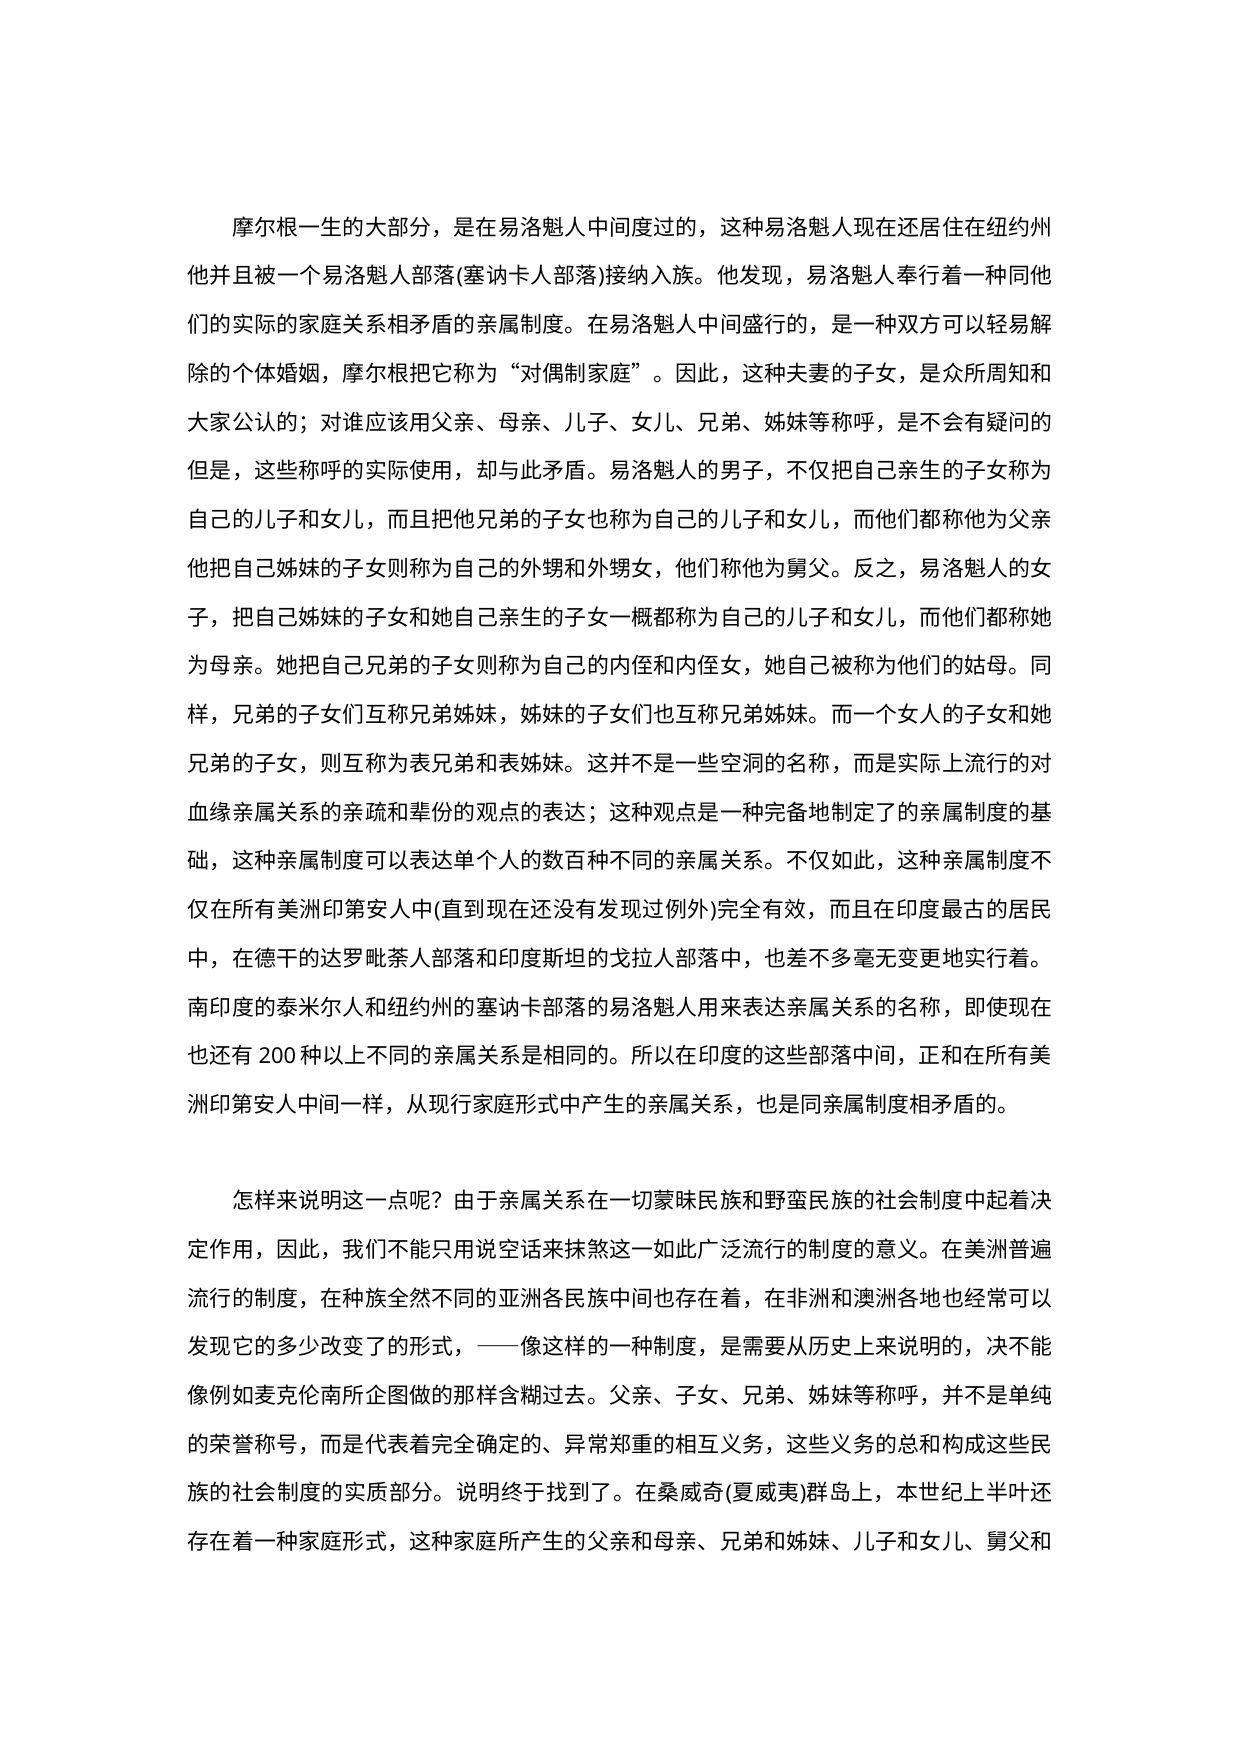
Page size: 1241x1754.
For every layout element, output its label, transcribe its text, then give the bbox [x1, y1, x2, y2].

text 怎样来说明这一点呢？由于亲属关系在一切蒙昧民族和野蛮民族的社会制度中起着决定作用，因此，我们不能只用说空话来抹煞这一如此广泛流行的制度的意义。在美洲普遍流行的制度，在种族全然不同的亚洲各民族中间也存在着，在非洲和澳洲各地也经常可以发现它的多少改变了的形式，——像这样的一种制度，是需要从历史上来说明的，决不能像例如麦克伦南所企图做的那样含糊过去。父亲、子女、兄弟、姊妹等称呼，并不是单纯的荣誉称号，而是代表着完全确定的、异常郑重的相互义务，这些义务的总和构成这些民族的社会制度的实质部分。说明终于找到了。在桑威奇(夏威夷)群岛上，本世纪上半叶还存在着一种家庭形式，这种家庭所产生的父亲和母亲、兄弟和姊妹、儿子和女儿、舅父和 [187, 1183, 1053, 1556]
text 摩尔根一生的大部分，是在易洛魁人中间度过的，这种易洛魁人现在还居住在纽约州；他并且被一个易洛魁人部落(塞讷卡人部落)接纳入族。他发现，易洛魁人奉行着一种同他们的实际的家庭关系相矛盾的亲属制度。在易洛魁人中间盛行的，是一种双方可以轻易解除的个体婚姻，摩尔根把它称为“对偶制家庭”。因此，这种夫妻的子女，是众所周知和大家公认的；对谁应该用父亲、母亲、儿子、女儿、兄弟、姊妹等称呼，是不会有疑问的。但是，这些称呼的实际使用，却与此矛盾。易洛魁人的男子，不仅把自己亲生的子女称为自己的儿子和女儿，而且把他兄弟的子女也称为自己的儿子和女儿，而他们都称他为父亲。他把自己姊妹的子女则称为自己的外甥和外甥女，他们称他为舅父。反之，易洛魁人的女子，把自己姊妹的子女和她自己亲生的子女一概都称为自己的儿子和女儿，而他们都称她为母亲。她把自己兄弟的子女则称为自己的内侄和内侄女，她自己被称为他们的姑母。同样，兄弟的子女们互称兄弟姊妹，姊妹的子女们也互称兄弟姊妹。而一个女人的子女和她兄弟的子女，则互称为表兄弟和表姊妹。这并不是一些空洞的名称，而是实际上流行的对血缘亲属关系的亲疏和辈份的观点的表达；这种观点是一种完备地制定了的亲属制度的基础，这种亲属制度可以表达单个人的数百种不同的亲属关系。不仅如此，这种亲属制度不仅在所有美洲印第安人中(直到现在还没有发现过例外)完全有效，而且在印度最古的居民中，在德干的达罗毗荼人部落和印度斯坦的戈拉人部落中，也差不多毫无变更地实行着。南印度的泰米尔人和纽约州的塞讷卡部落的易洛魁人用来表达亲属关系的名称，即使现在，也还有200种以上不同的亲属关系是相同的。所以在印度的这些部落中间，正和在所有美洲印第安人中间一样，从现行家庭形式中产生的亲属关系，也是同亲属制度相矛盾的。 [187, 209, 1053, 1119]
